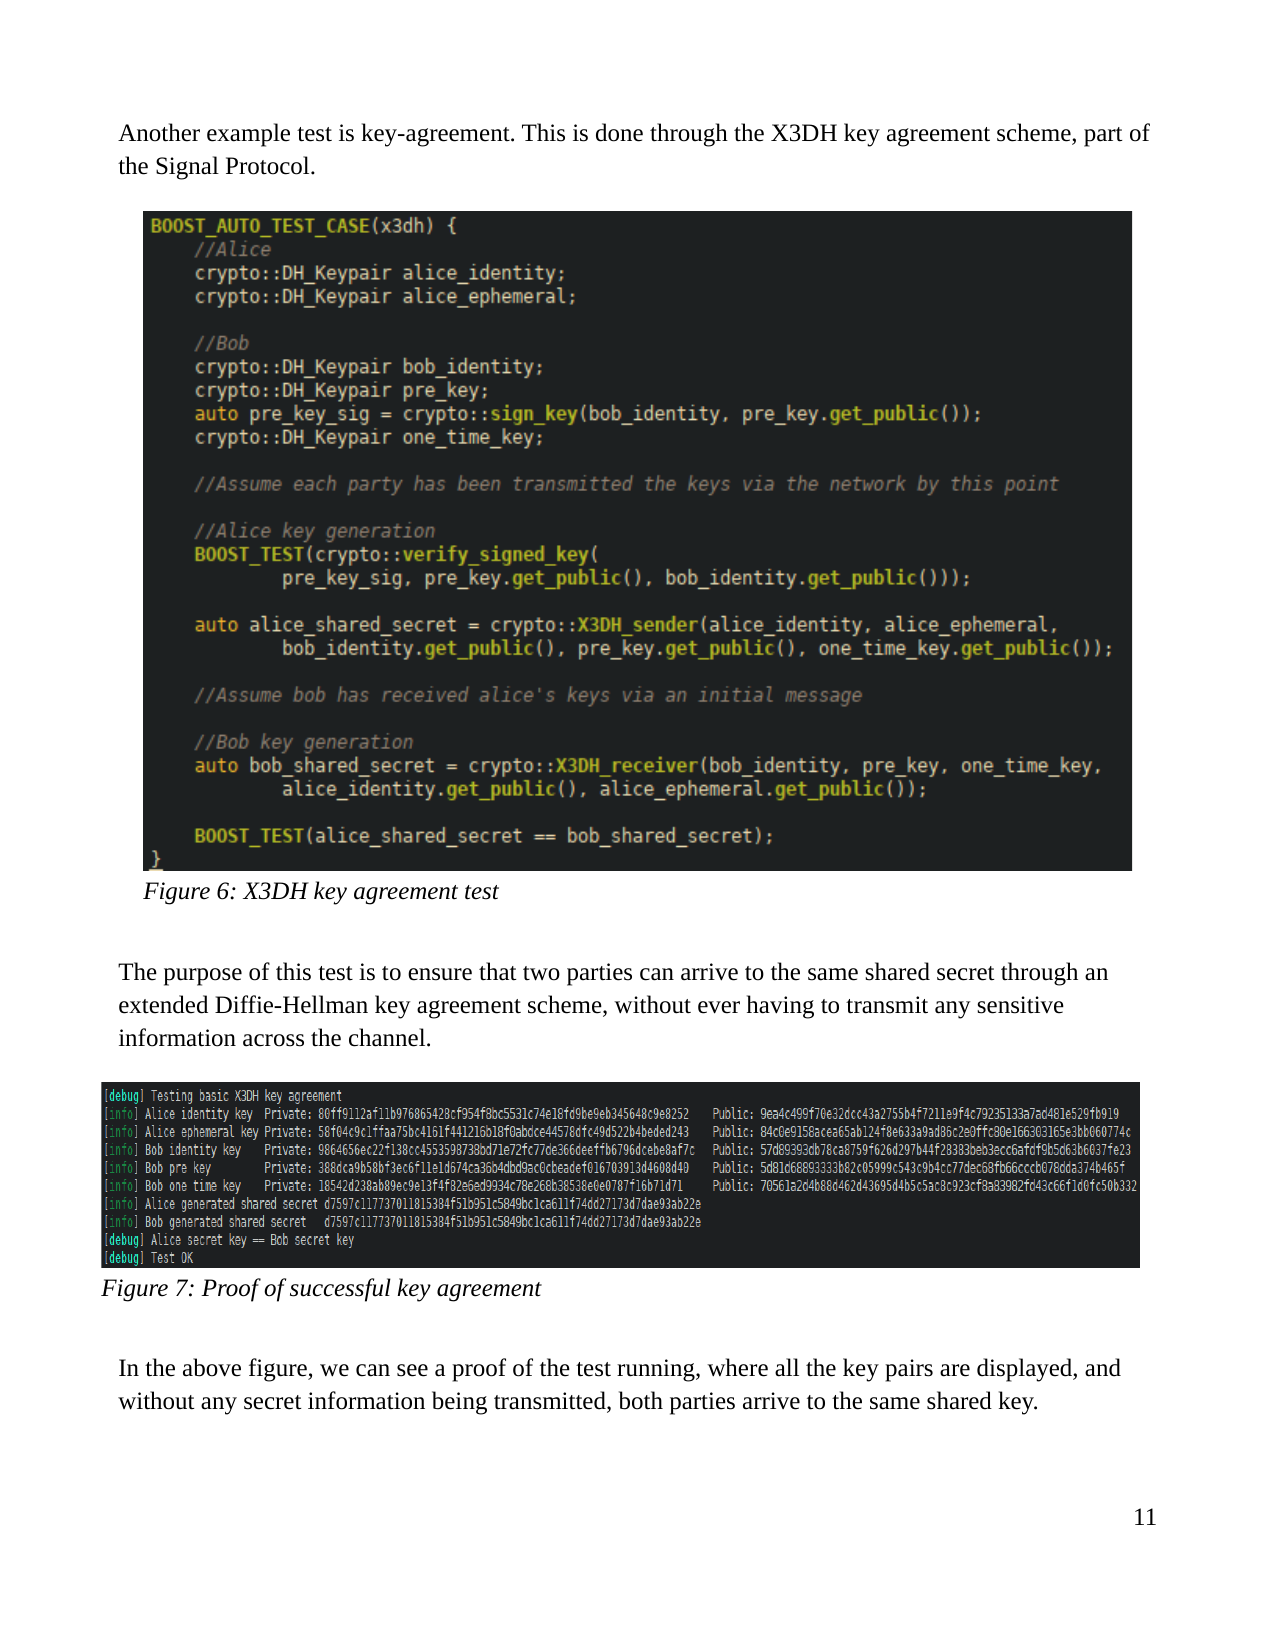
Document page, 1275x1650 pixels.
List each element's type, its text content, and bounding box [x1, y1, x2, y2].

text In the above figure, we can see a proof of the test running, where all the key pairs are displayed, and without any secret information being transmitted, both parties arrive to the same shared key. [118, 1353, 1157, 1415]
text Another example test is key-agreement. This is done through the X3DH key agreement scheme, part of the Signal Protocol. [118, 118, 1157, 180]
text The purpose of this test is to ensure that two parties can arrive to the same shared secret through an extended Diffie-Hellman key agreement scheme, without ever having to transmit any sensitive information across the channel. [118, 957, 1157, 1051]
picture [101, 1082, 1140, 1268]
text Figure 7: Proof of successful key agreement [101, 1083, 1174, 1302]
text Figure 6: X3DH key agreement test [143, 871, 1132, 905]
picture [143, 211, 1133, 871]
